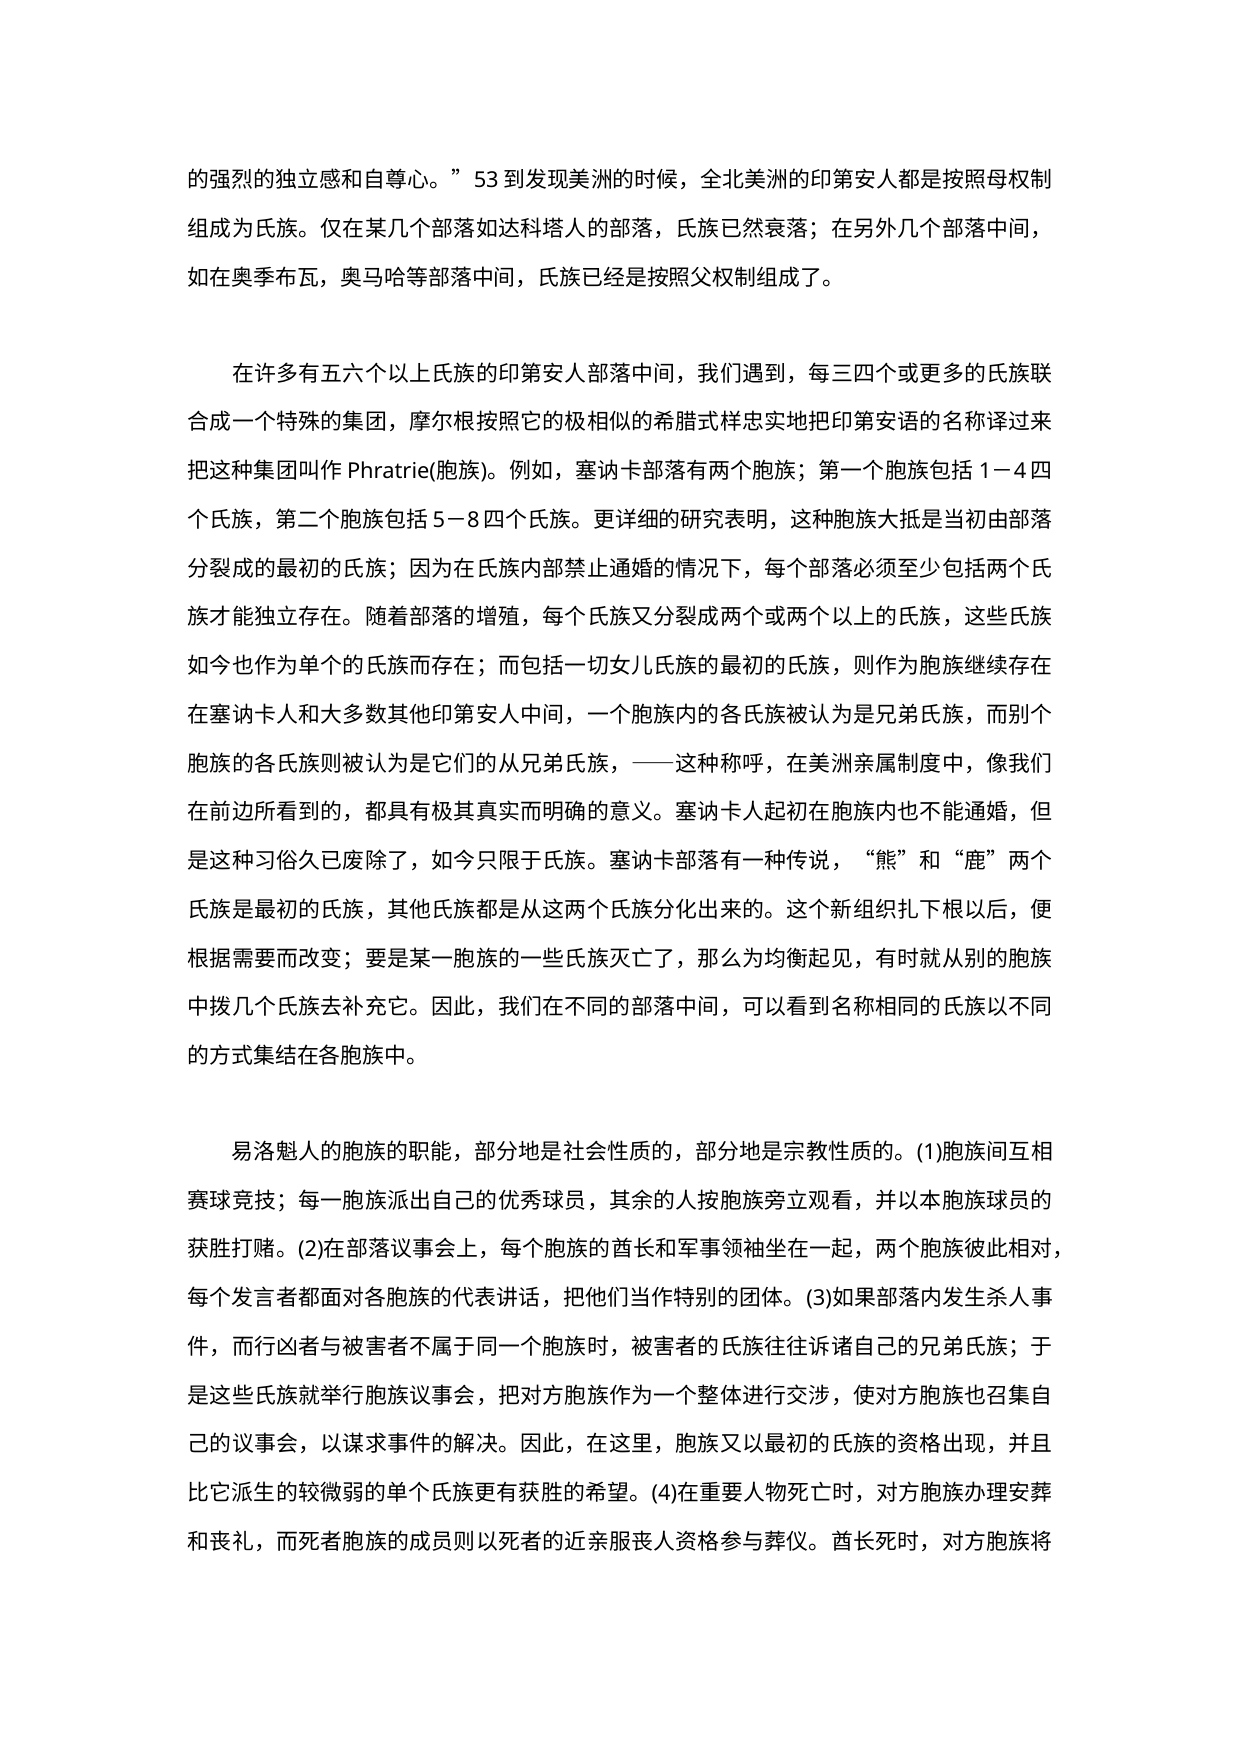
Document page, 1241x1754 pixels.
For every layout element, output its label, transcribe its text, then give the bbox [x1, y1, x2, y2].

text “它的全体成员都是自由人，都有相互保卫自由的义务；在个人权利方面平等，不论酋长或酋帅都不能要求任何优越权；他们是由血亲纽带结合起来的同胞。自由、平等、博爱，虽然从来没有明确表达出来，却是氏族的根本原则，而氏族又是整个社会制度的单位，是有组织的印第安人社会的基础。这就可以说明，为什么印第安人具有那种受到普遍承认的强烈的独立感和自尊心。”53到发现美洲的时候，全北美洲的印第安人都是按照母权制组成为氏族。仅在某几个部落如达科塔人的部落，氏族已然衰落；在另外几个部落中间，如在奥季布瓦，奥马哈等部落中间，氏族已经是按照父权制组成了。 [187, 162, 1053, 292]
text 易洛魁人的胞族的职能，部分地是社会性质的，部分地是宗教性质的。(1)胞族间互相赛球竞技；每一胞族派出自己的优秀球员，其余的人按胞族旁立观看，并以本胞族球员的获胜打赌。(2)在部落议事会上，每个胞族的酋长和军事领袖坐在一起，两个胞族彼此相对，每个发言者都面对各胞族的代表讲话，把他们当作特别的团体。(3)如果部落内发生杀人事件，而行凶者与被害者不属于同一个胞族时，被害者的氏族往往诉诸自己的兄弟氏族；于是这些氏族就举行胞族议事会，把对方胞族作为一个整体进行交涉，使对方胞族也召集自己的议事会，以谋求事件的解决。因此，在这里，胞族又以最初的氏族的资格出现，并且比它派生的较微弱的单个氏族更有获胜的希望。(4)在重要人物死亡时，对方胞族办理安葬和丧礼，而死者胞族的成员则以死者的近亲服丧人资格参与葬仪。酋长死时，对方胞族将出缺一事通知易洛魁人的联盟议事会。(5)在选举酋长时，胞族议事会也出面参预。兄弟氏族对选举的确认，被认为是一种当然的事情；但另一个胞族的氏族则可能提出异议。在这种情况下，这个胞族的议事会即召开会议；如果议事会认为异议是正当的，选举就算无效。(6)从前，易洛魁人有一些特殊的宗教神秘仪式，白种人把它称为巫术集会。这种神秘仪式在塞讷卡人那里，是由两个宗教团体举行的；新会员入会时还举行正式的入会的仪式；两个胞族中各有一个这样的团体。(7)在征服时期[64]，住在特拉斯卡拉四个区的四个lineages(血族)，如果是——而这差不多是肯定的——四个胞族的话，那么这证明，像希腊人的胞族以及德意志人的类似的血族团体一样，这种胞族也都有军事单位的意义；这四个血族在作战时各成一队，各穿自己的制服，有自己的旗帜和自己的首领。 [187, 1133, 1053, 1556]
text 在许多有五六个以上氏族的印第安人部落中间，我们遇到，每三四个或更多的氏族联合成一个特殊的集团，摩尔根按照它的极相似的希腊式样忠实地把印第安语的名称译过来，把这种集团叫作Phratrie(胞族)。例如，塞讷卡部落有两个胞族；第一个胞族包括1－4四个氏族，第二个胞族包括5－8四个氏族。更详细的研究表明，这种胞族大抵是当初由部落分裂成的最初的氏族；因为在氏族内部禁止通婚的情况下，每个部落必须至少包括两个氏族才能独立存在。随着部落的增殖，每个氏族又分裂成两个或两个以上的氏族，这些氏族如今也作为单个的氏族而存在；而包括一切女儿氏族的最初的氏族，则作为胞族继续存在。在塞讷卡人和大多数其他印第安人中间，一个胞族内的各氏族被认为是兄弟氏族，而别个胞族的各氏族则被认为是它们的从兄弟氏族，——这种称呼，在美洲亲属制度中，像我们在前边所看到的，都具有极其真实而明确的意义。塞讷卡人起初在胞族内也不能通婚，但是这种习俗久已废除了，如今只限于氏族。塞讷卡部落有一种传说，“熊”和“鹿”两个氏族是最初的氏族，其他氏族都是从这两个氏族分化出来的。这个新组织扎下根以后，便根据需要而改变；要是某一胞族的一些氏族灭亡了，那么为均衡起见，有时就从别的胞族中拨几个氏族去补充它。因此，我们在不同的部落中间，可以看到名称相同的氏族以不同的方式集结在各胞族中。 [187, 355, 1053, 1070]
